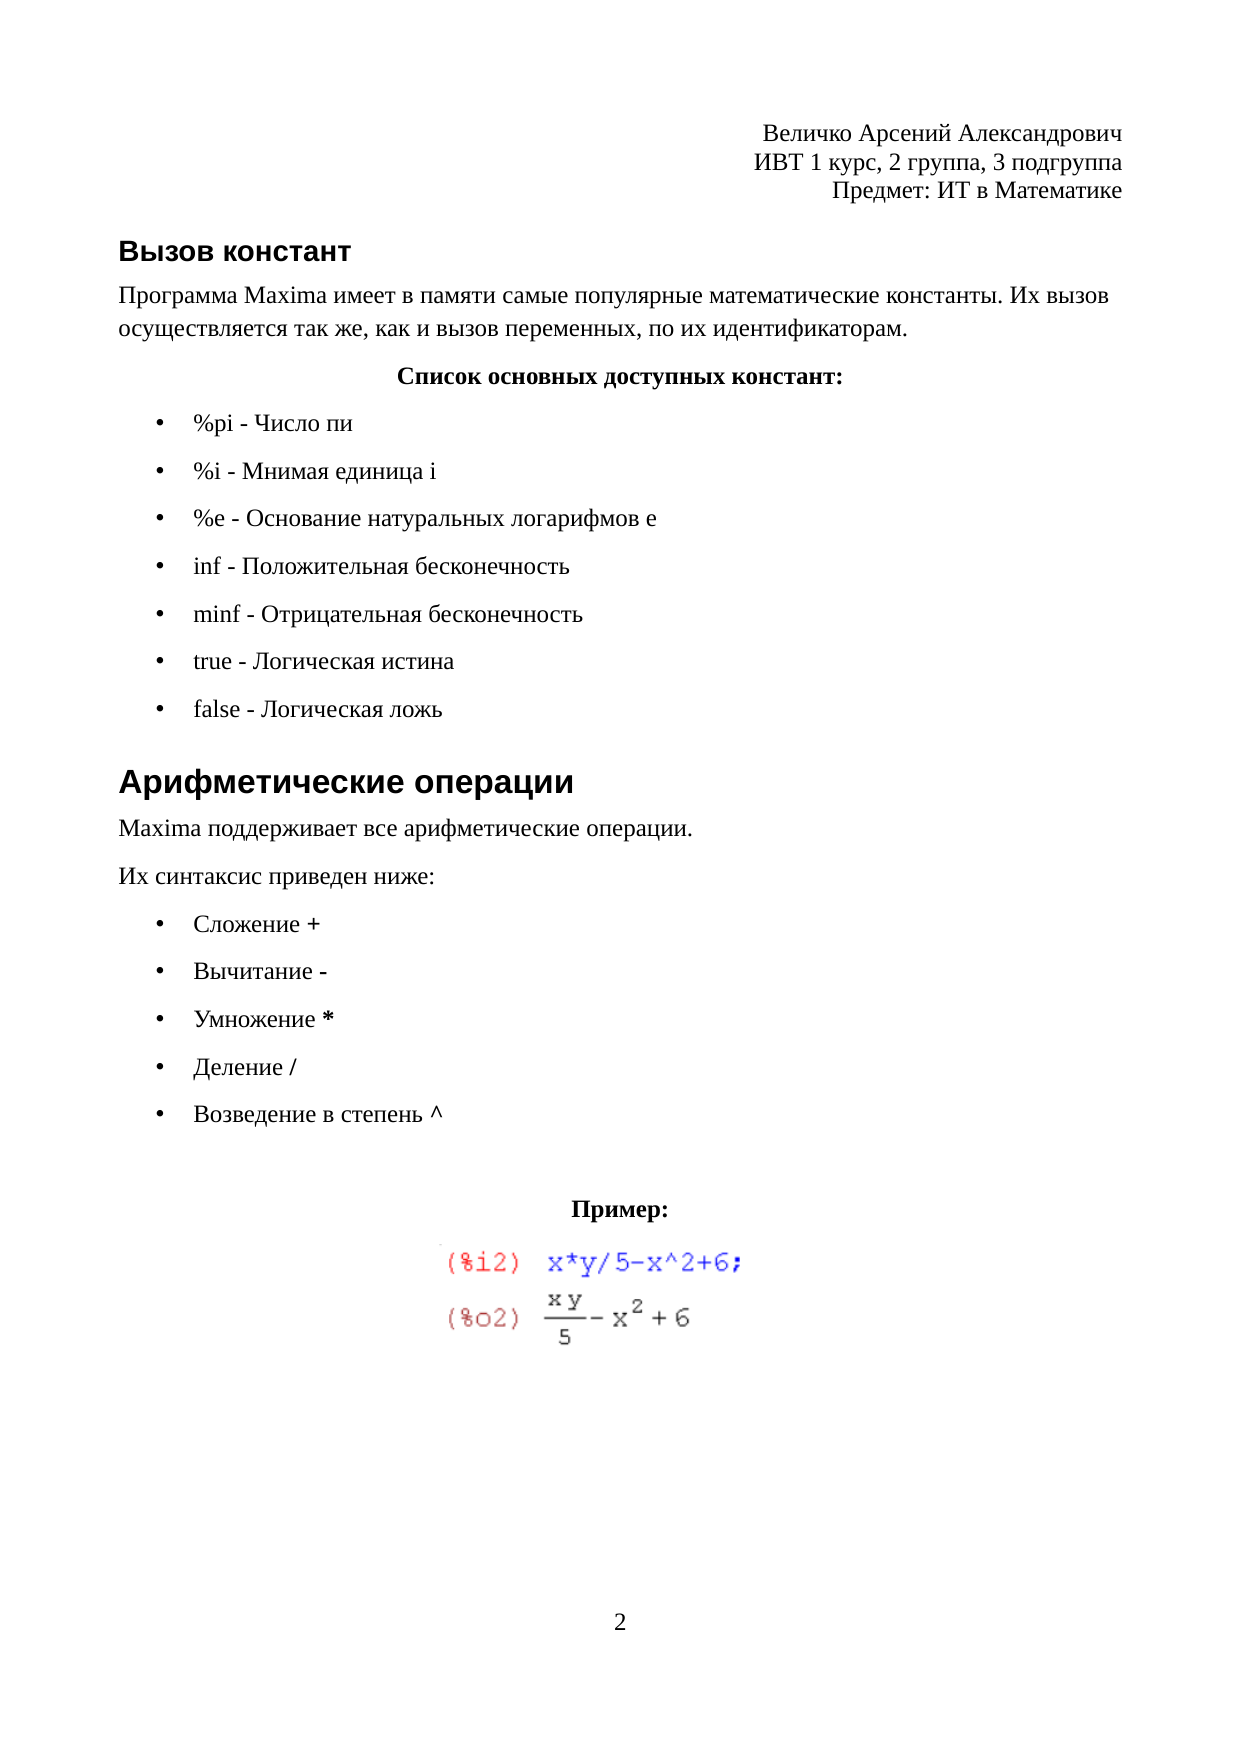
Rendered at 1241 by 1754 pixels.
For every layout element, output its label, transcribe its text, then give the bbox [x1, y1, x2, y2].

list %i - Мнимая единица i [156, 456, 1122, 485]
text Их синтаксис приведен ниже: [118, 861, 1122, 890]
list Деление / [156, 1052, 1122, 1080]
list Вычитание - [156, 956, 1122, 985]
text Пример: [118, 1194, 1122, 1223]
picture [438, 1244, 790, 1357]
list Сложение + [156, 909, 1122, 937]
text Maxima поддерживает все арифметические операции. [118, 813, 1122, 842]
list inf - Положительная бесконечность [156, 551, 1122, 580]
text Список основных доступных констант: [118, 361, 1122, 389]
list %e - Основание натуральных логарифмов e [156, 503, 1122, 532]
list false - Логическая ложь [156, 694, 1122, 723]
list minf - Отрицательная бесконечность [156, 599, 1122, 627]
list true - Логическая истина [156, 646, 1122, 675]
subtitle Арифметические операции [118, 762, 1122, 801]
list %pi - Число пи [156, 408, 1122, 437]
list Возведение в степень ^ [156, 1099, 1122, 1128]
subtitle Вызов констант [118, 234, 1122, 268]
list Умножение * [156, 1004, 1122, 1033]
text Программа Maxima имеет в памяти самые популярные математические константы. Их вызов осуществляется так же, как и вызов переменных, по их идентификаторам. [118, 280, 1122, 342]
